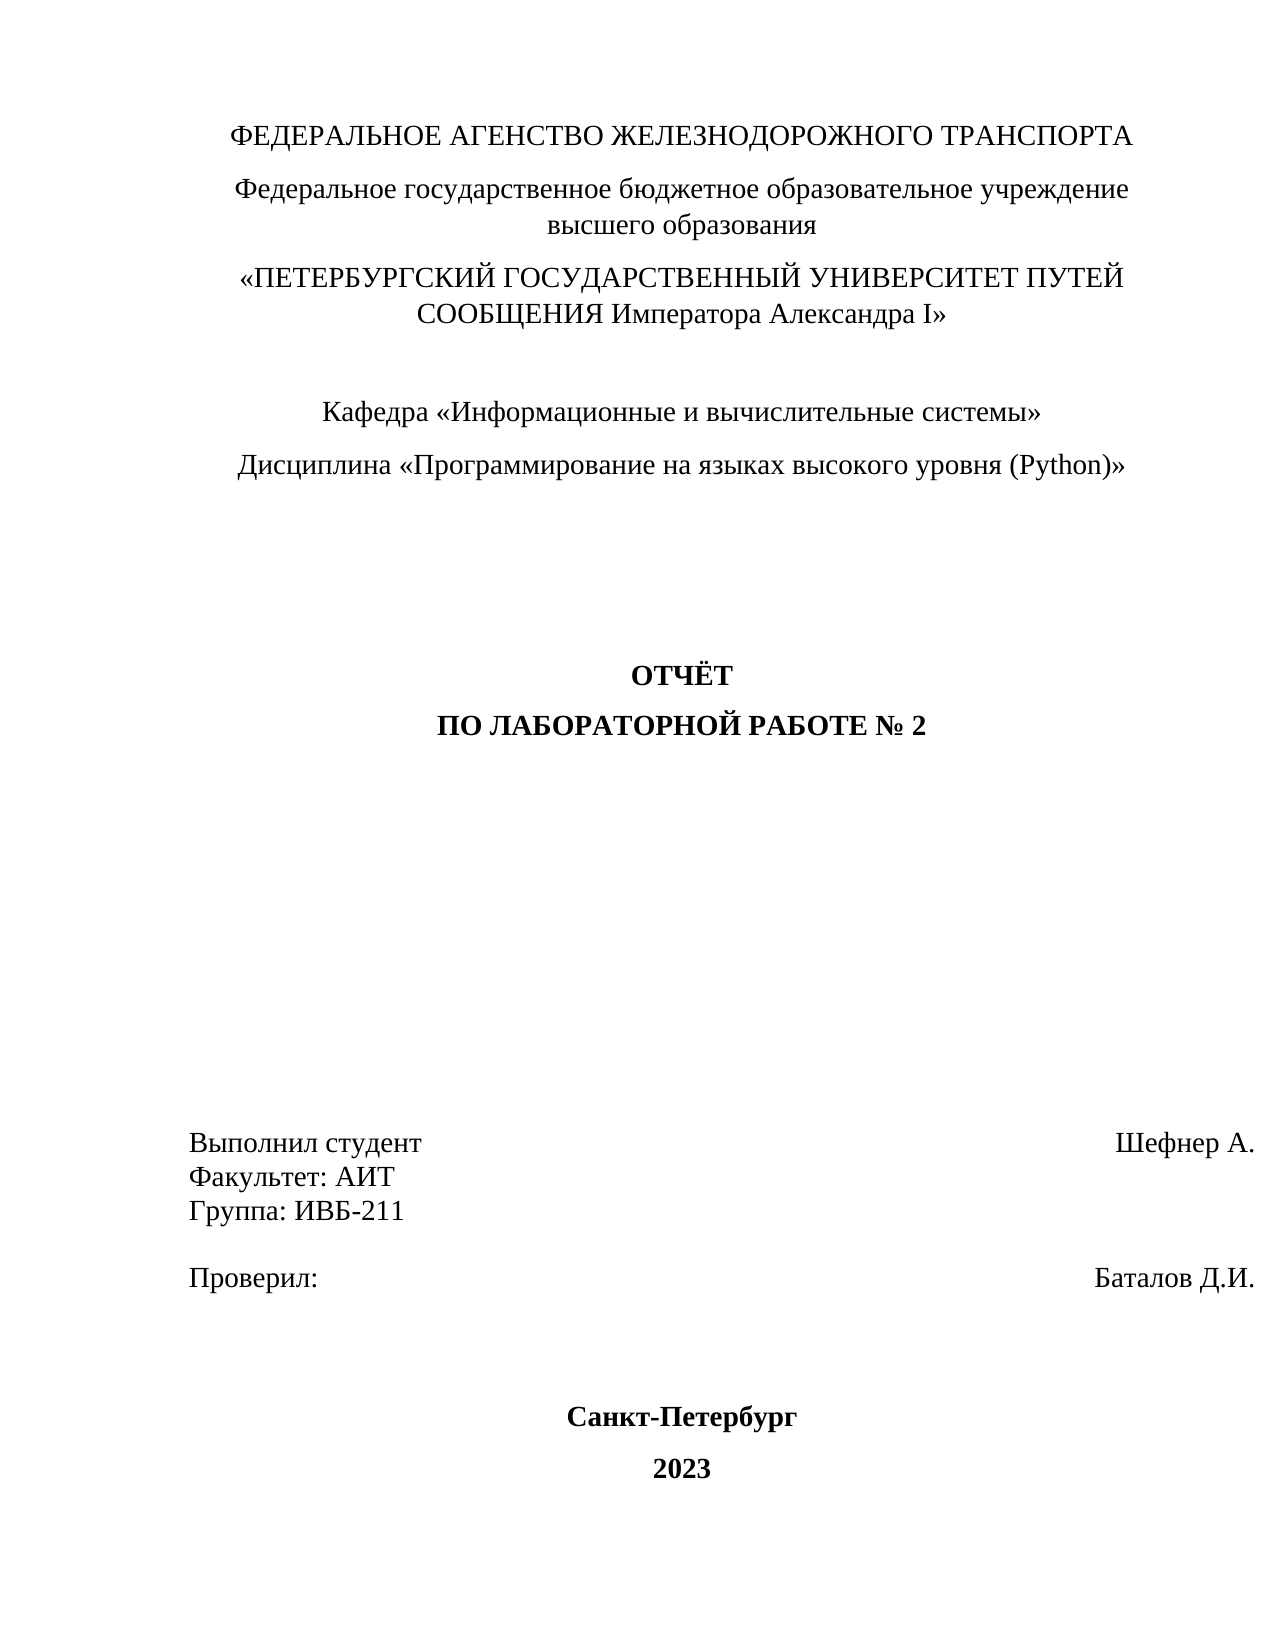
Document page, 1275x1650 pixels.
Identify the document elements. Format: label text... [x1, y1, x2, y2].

text Санкт-Петербург [177, 1399, 1186, 1432]
text ПО ЛАБОРАТОРНОЙ РАБОТЕ № 2 [177, 708, 1186, 742]
table_header Шефнер А. [722, 1126, 1266, 1260]
text ОТЧЁТ [177, 658, 1186, 692]
table_header Выполнил студент Факультет: АИТ Группа: ИВБ-211 [177, 1126, 722, 1260]
table_cell Баталов Д.И. [722, 1260, 1266, 1293]
text «ПЕТЕРБУРГСКИЙ ГОСУДАРСТВЕННЫЙ УНИВЕРСИТЕТ ПУТЕЙ СООБЩЕНИЯ Императора Александра I» [177, 260, 1186, 329]
text 2023 [177, 1452, 1186, 1485]
text Кафедра «Информационные и вычислительные системы» [177, 394, 1186, 427]
text ФЕДЕРАЛЬНОЕ АГЕНСТВО ЖЕЛЕЗНОДОРОЖНОГО ТРАНСПОРТА [177, 118, 1186, 152]
text Дисциплина «Программирование на языках высокого уровня (Python)» [177, 447, 1186, 480]
text Федеральное государственное бюджетное образовательное учреждение высшего образования [177, 171, 1186, 241]
table_cell Проверил: [177, 1260, 722, 1293]
